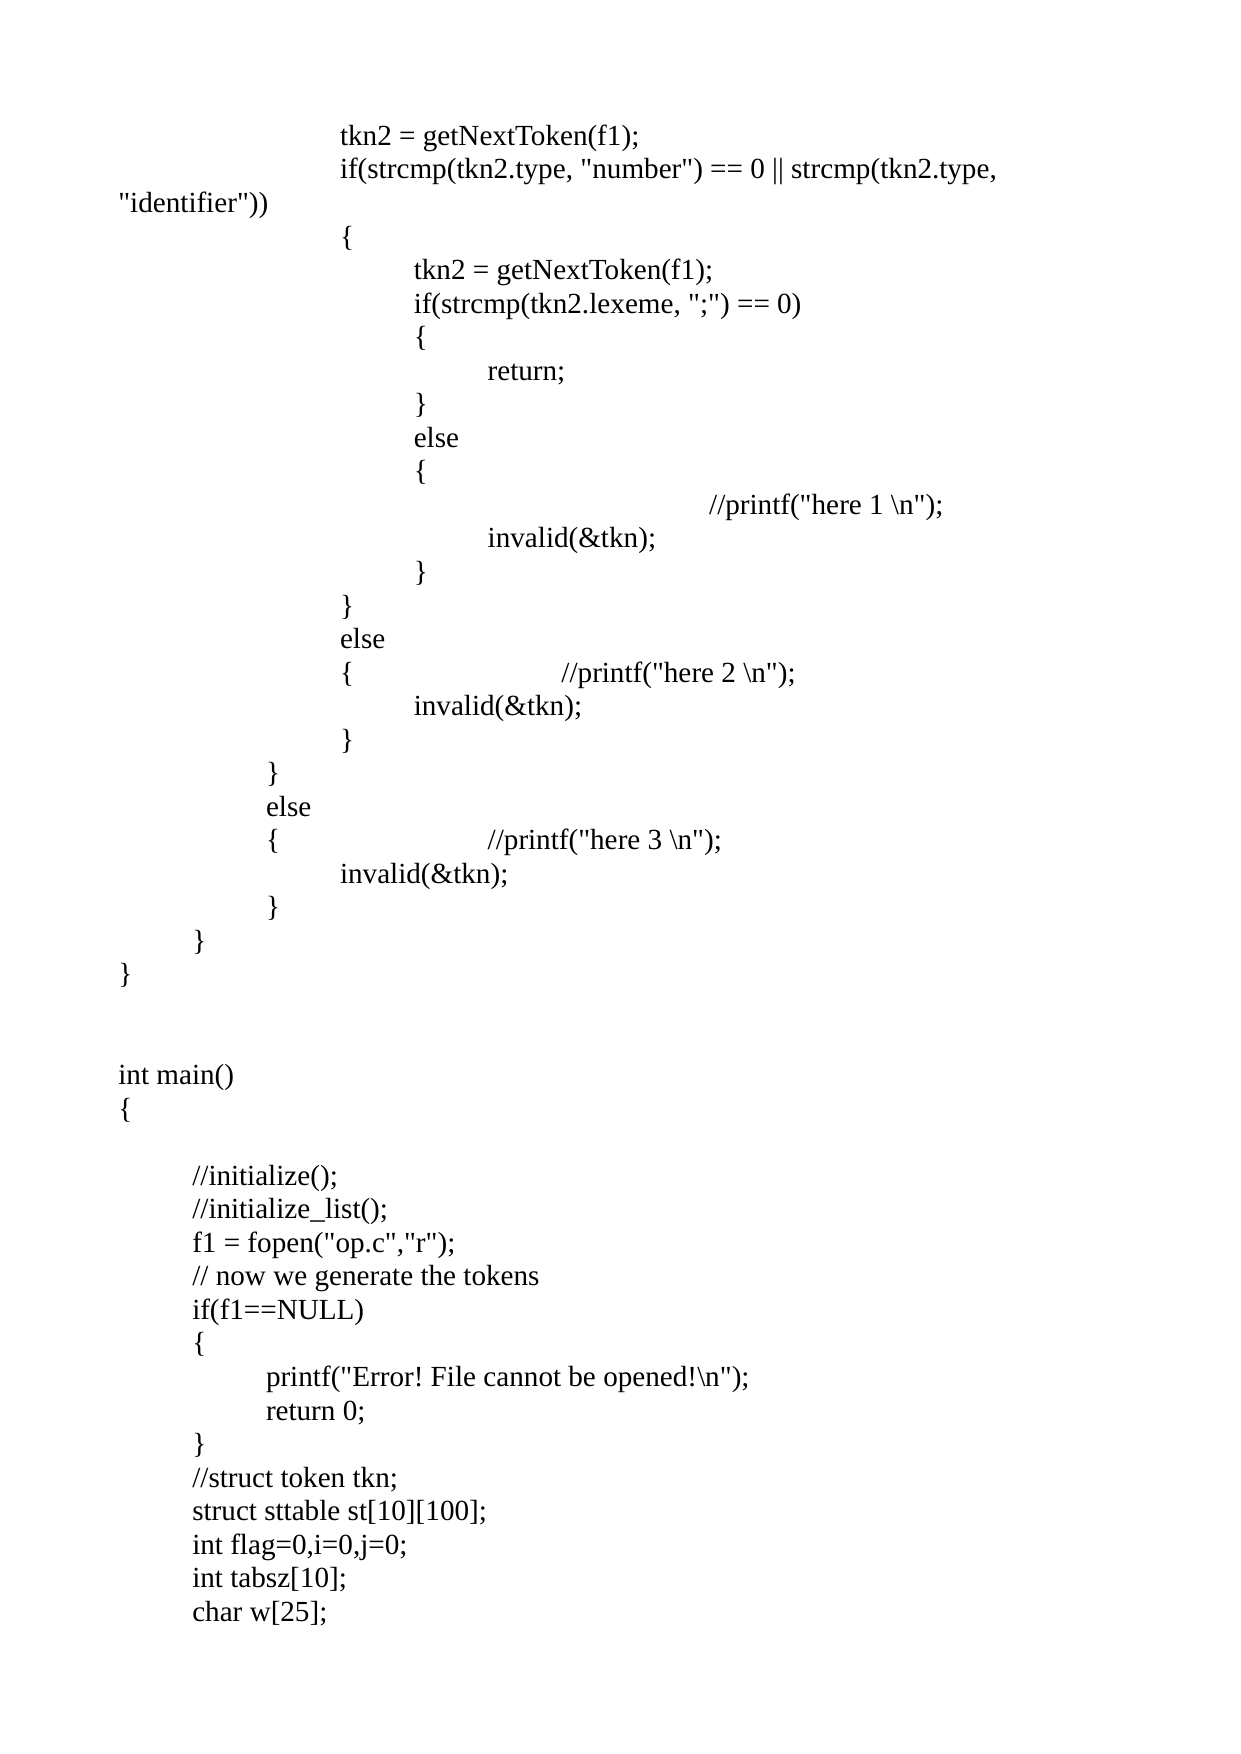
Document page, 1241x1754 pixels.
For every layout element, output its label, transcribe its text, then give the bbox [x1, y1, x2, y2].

text else [118, 789, 1122, 822]
text if(strcmp(tkn2.type, "number") == 0 || strcmp(tkn2.type, "identifier")) [118, 152, 1122, 219]
text } [118, 889, 1122, 923]
text invalid(&tkn); [118, 688, 1122, 722]
text { [118, 219, 1122, 252]
text return; [118, 353, 1122, 386]
text { [118, 1326, 1122, 1359]
text int main() [118, 1057, 1122, 1091]
text { //printf("here 3 \n"); [118, 822, 1122, 856]
text } [118, 1426, 1122, 1460]
text tkn2 = getNextToken(f1); [118, 118, 1122, 152]
text else [118, 420, 1122, 453]
text } [118, 957, 1122, 990]
text { [118, 319, 1122, 353]
text { [118, 1091, 1122, 1124]
text invalid(&tkn); [118, 856, 1122, 889]
text } [118, 588, 1122, 621]
text //initialize(); [118, 1158, 1122, 1191]
text tkn2 = getNextToken(f1); [118, 252, 1122, 286]
text struct sttable st[10][100]; [118, 1493, 1122, 1527]
text else [118, 621, 1122, 655]
text return 0; [118, 1393, 1122, 1426]
text } [118, 554, 1122, 588]
text } [118, 755, 1122, 789]
text //initialize_list(); [118, 1191, 1122, 1225]
text invalid(&tkn); [118, 521, 1122, 554]
text f1 = fopen("op.c","r"); [118, 1225, 1122, 1258]
text if(strcmp(tkn2.lexeme, ";") == 0) [118, 286, 1122, 319]
text } [118, 722, 1122, 755]
text //struct token tkn; [118, 1460, 1122, 1493]
text printf("Error! File cannot be opened!\n"); [118, 1359, 1122, 1393]
text { [118, 453, 1122, 487]
text } [118, 386, 1122, 420]
text { //printf("here 2 \n"); [118, 655, 1122, 688]
text //printf("here 1 \n"); [118, 487, 1122, 521]
text if(f1==NULL) [118, 1292, 1122, 1326]
text int flag=0,i=0,j=0; [118, 1527, 1122, 1560]
text int tabsz[10]; [118, 1560, 1122, 1594]
text } [118, 923, 1122, 957]
text char w[25]; [118, 1594, 1122, 1627]
text // now we generate the tokens [118, 1258, 1122, 1292]
